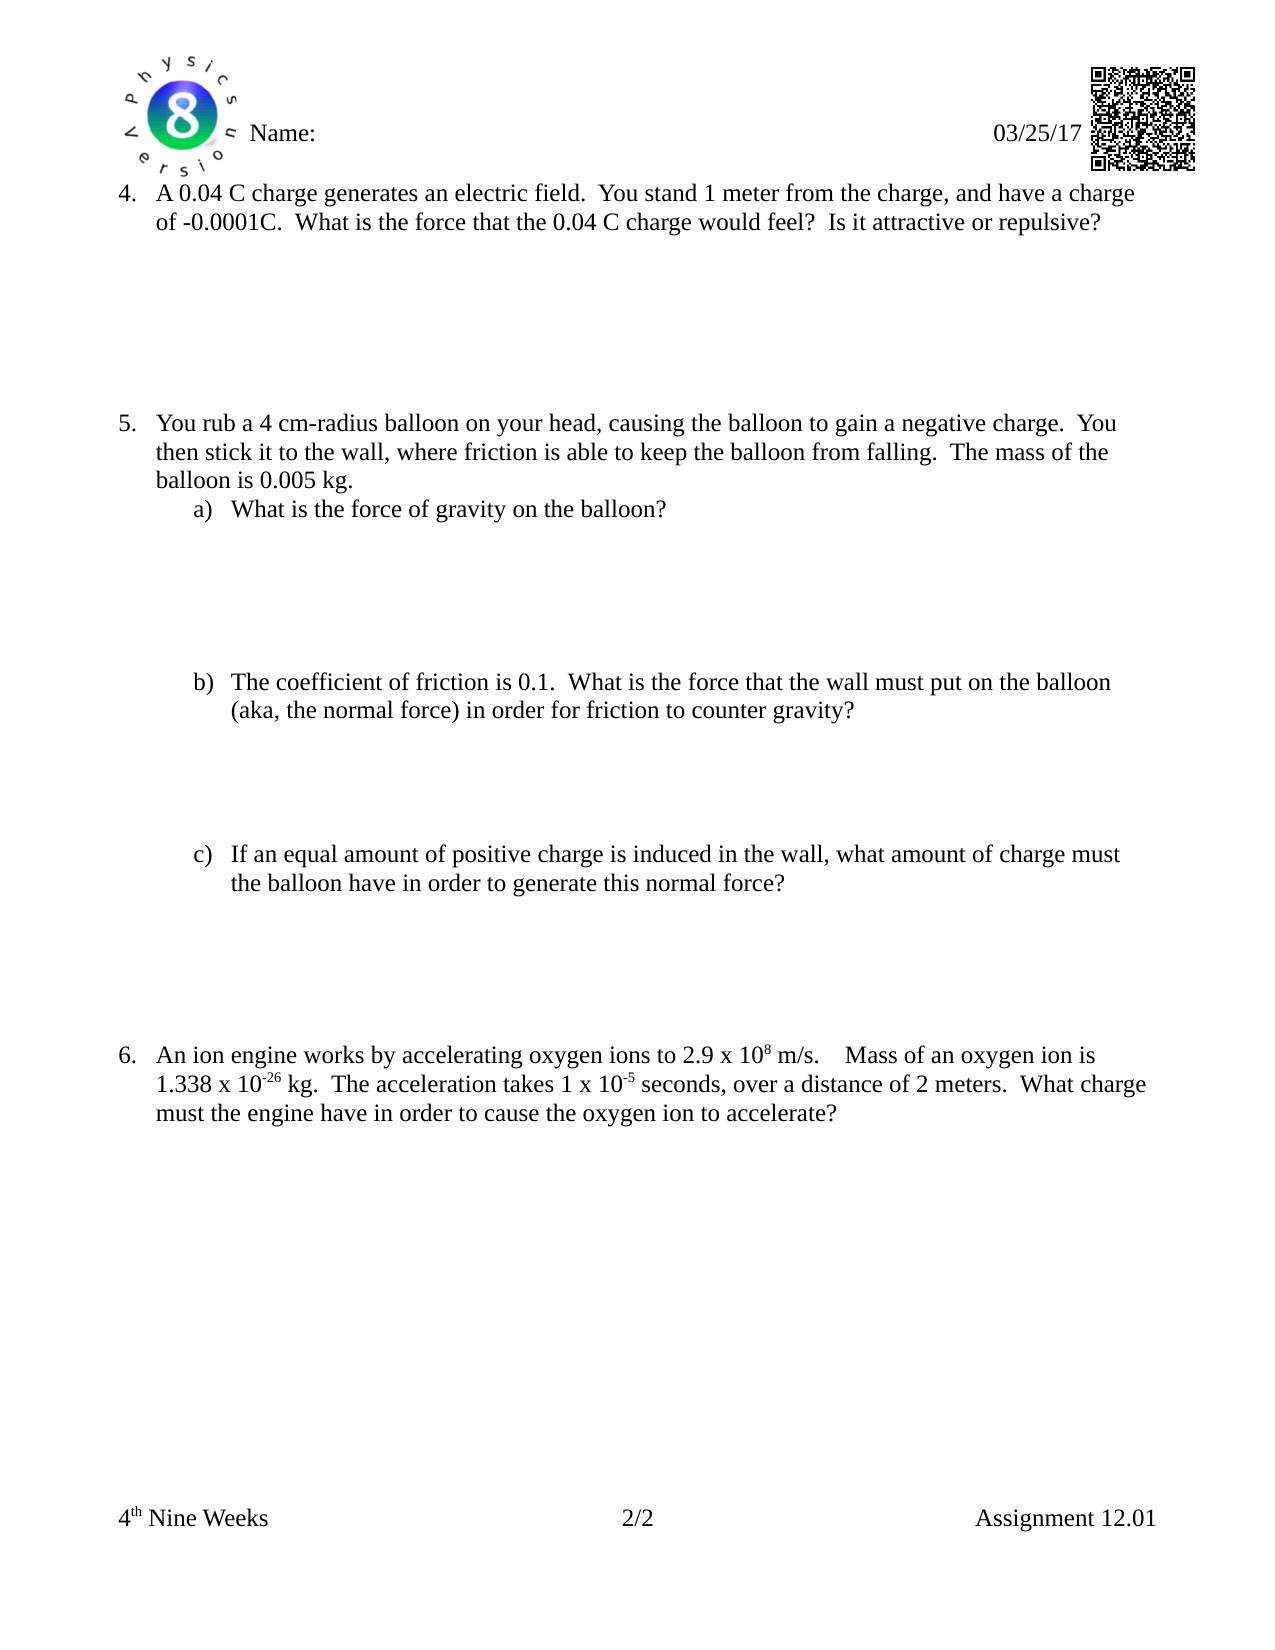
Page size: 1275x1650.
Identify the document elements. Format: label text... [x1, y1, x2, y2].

list You rub a 4 cm-radius balloon on your head, causing the balloon to gain a negative charge. You then stick it to the wall, where friction is able to keep the balloon from falling. The mass of the balloon is 0.005 kg. [118, 408, 1157, 494]
picture [124, 56, 237, 177]
picture [1082, 58, 1203, 179]
list An ion engine works by accelerating oxygen ions to 2.9 x 108 m/s. Mass of an oxygen ion is 1.338 x 10-26 kg. The acceleration takes 1 x 10-5 seconds, over a distance of 2 meters. What charge must the engine have in order to cause the oxygen ion to accelerate? [118, 1041, 1157, 1127]
list The coefficient of friction is 0.1. What is the force that the wall must put on the balloon (aka, the normal force) in order for friction to counter gravity? [193, 667, 1157, 724]
list What is the force of gravity on the balloon? [193, 494, 1157, 523]
list A 0.04 C charge generates an electric field. You stand 1 meter from the charge, and have a charge of -0.0001C. What is the force that the 0.04 C charge would feel? Is it attractive or repulsive? [118, 176, 1157, 236]
list If an equal amount of positive charge is induced in the wall, what amount of charge must the balloon have in order to generate this normal force? [193, 839, 1157, 897]
